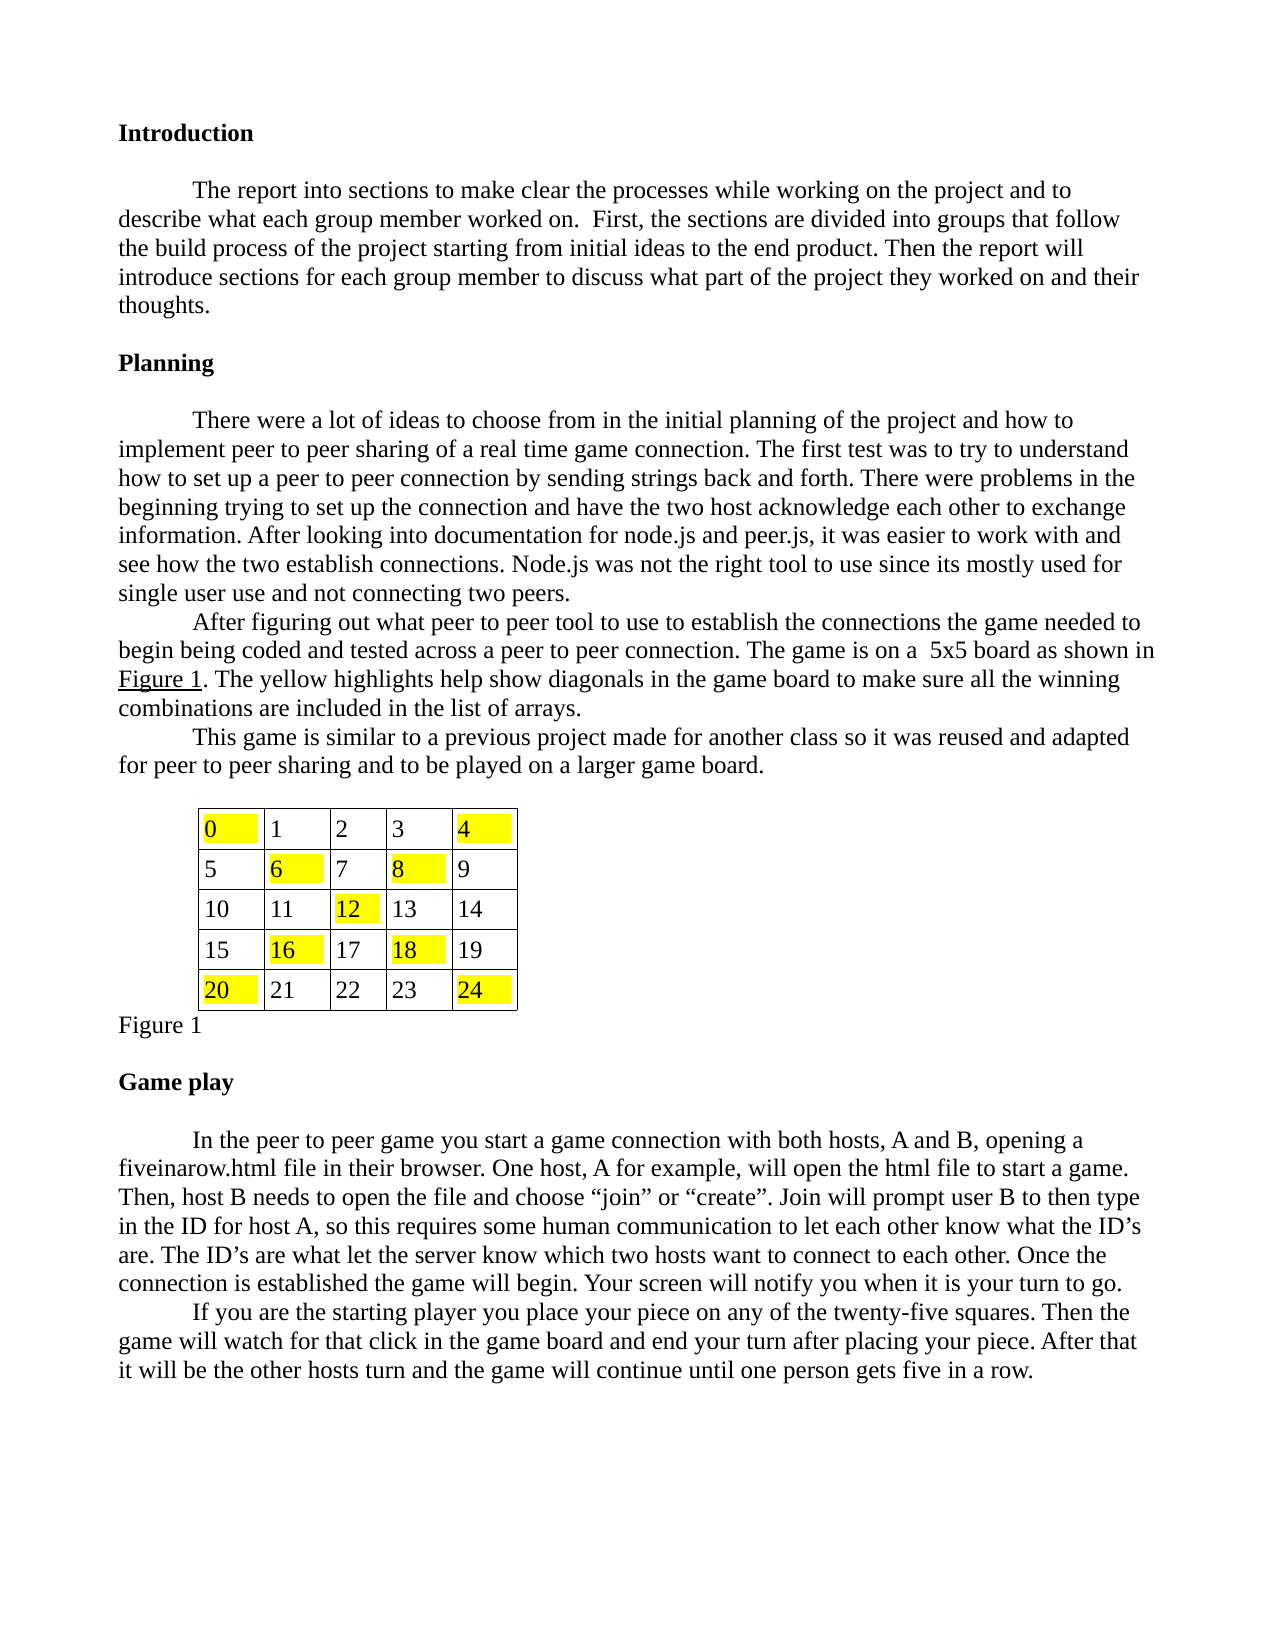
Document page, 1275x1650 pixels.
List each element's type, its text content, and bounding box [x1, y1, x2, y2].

table_header 0 [199, 809, 264, 848]
table_cell 19 [453, 930, 517, 969]
table_cell 11 [265, 890, 330, 929]
text Introduction [118, 118, 1157, 147]
table_cell 16 [265, 930, 330, 969]
table_cell 17 [331, 930, 386, 969]
table_cell 7 [331, 850, 386, 889]
text Game play [118, 1067, 1157, 1096]
table_cell 24 [453, 970, 517, 1010]
table_cell 8 [387, 850, 452, 889]
table_cell 20 [199, 970, 264, 1010]
table_cell 13 [387, 890, 452, 929]
table_header 1 [265, 809, 330, 848]
table_cell 12 [331, 890, 386, 929]
table_cell 9 [453, 850, 517, 889]
text If you are the starting player you place your piece on any of the twenty-five squares. Then the game will watch for that click in the game board and end your turn after placing your piece. After that it will be the other hosts turn and the game will continue until one person gets five in a row. [118, 1297, 1157, 1383]
table_cell 6 [265, 850, 330, 889]
table_cell 14 [453, 890, 517, 929]
text This game is similar to a previous project made for another class so it was reused and adapted for peer to peer sharing and to be played on a larger game board. [118, 722, 1157, 779]
text Figure 1 [118, 1010, 1157, 1038]
text The report into sections to make clear the processes while working on the project and to describe what each group member worked on. First, the sections are divided into groups that follow the build process of the project starting from initial ideas to the end product. Then the report will introduce sections for each group member to discuss what part of the project they worked on and their thoughts. [118, 176, 1157, 319]
table_cell 18 [387, 930, 452, 969]
table_cell 23 [387, 970, 452, 1010]
table_cell 10 [199, 890, 264, 929]
text After figuring out what peer to peer tool to use to establish the connections the game needed to begin being coded and tested across a peer to peer connection. The game is on a 5x5 board as shown in Figure 1. The yellow highlights help show diagonals in the game board to make sure all the winning combinations are included in the list of arrays. [118, 607, 1157, 722]
table_header 2 [331, 809, 386, 848]
table_header 3 [387, 809, 452, 848]
table_cell 5 [199, 850, 264, 889]
table_cell 21 [265, 970, 330, 1010]
table_cell 15 [199, 930, 264, 969]
text There were a lot of ideas to choose from in the initial planning of the project and how to implement peer to peer sharing of a real time game connection. The first test was to try to understand how to set up a peer to peer connection by sending strings back and forth. There were problems in the beginning trying to set up the connection and have the two host acknowledge each other to exchange information. After looking into documentation for node.js and peer.js, it was easier to work with and see how the two establish connections. Node.js was not the right tool to use since its mostly used for single user use and not connecting two peers. [118, 406, 1157, 607]
text Planning [118, 348, 1157, 377]
table_cell 22 [331, 970, 386, 1010]
table_header 4 [453, 809, 517, 848]
text In the peer to peer game you start a game connection with both hosts, A and B, opening a fiveinarow.html file in their browser. One host, A for example, will open the html file to start a game. Then, host B needs to open the file and choose “join” or “create”. Join will prompt user B to then type in the ID for host A, so this requires some human communication to let each other know what the ID’s are. The ID’s are what let the server know which two hosts want to connect to each other. Once the connection is established the game will begin. Your screen will notify you when it is your turn to go. [118, 1125, 1157, 1297]
